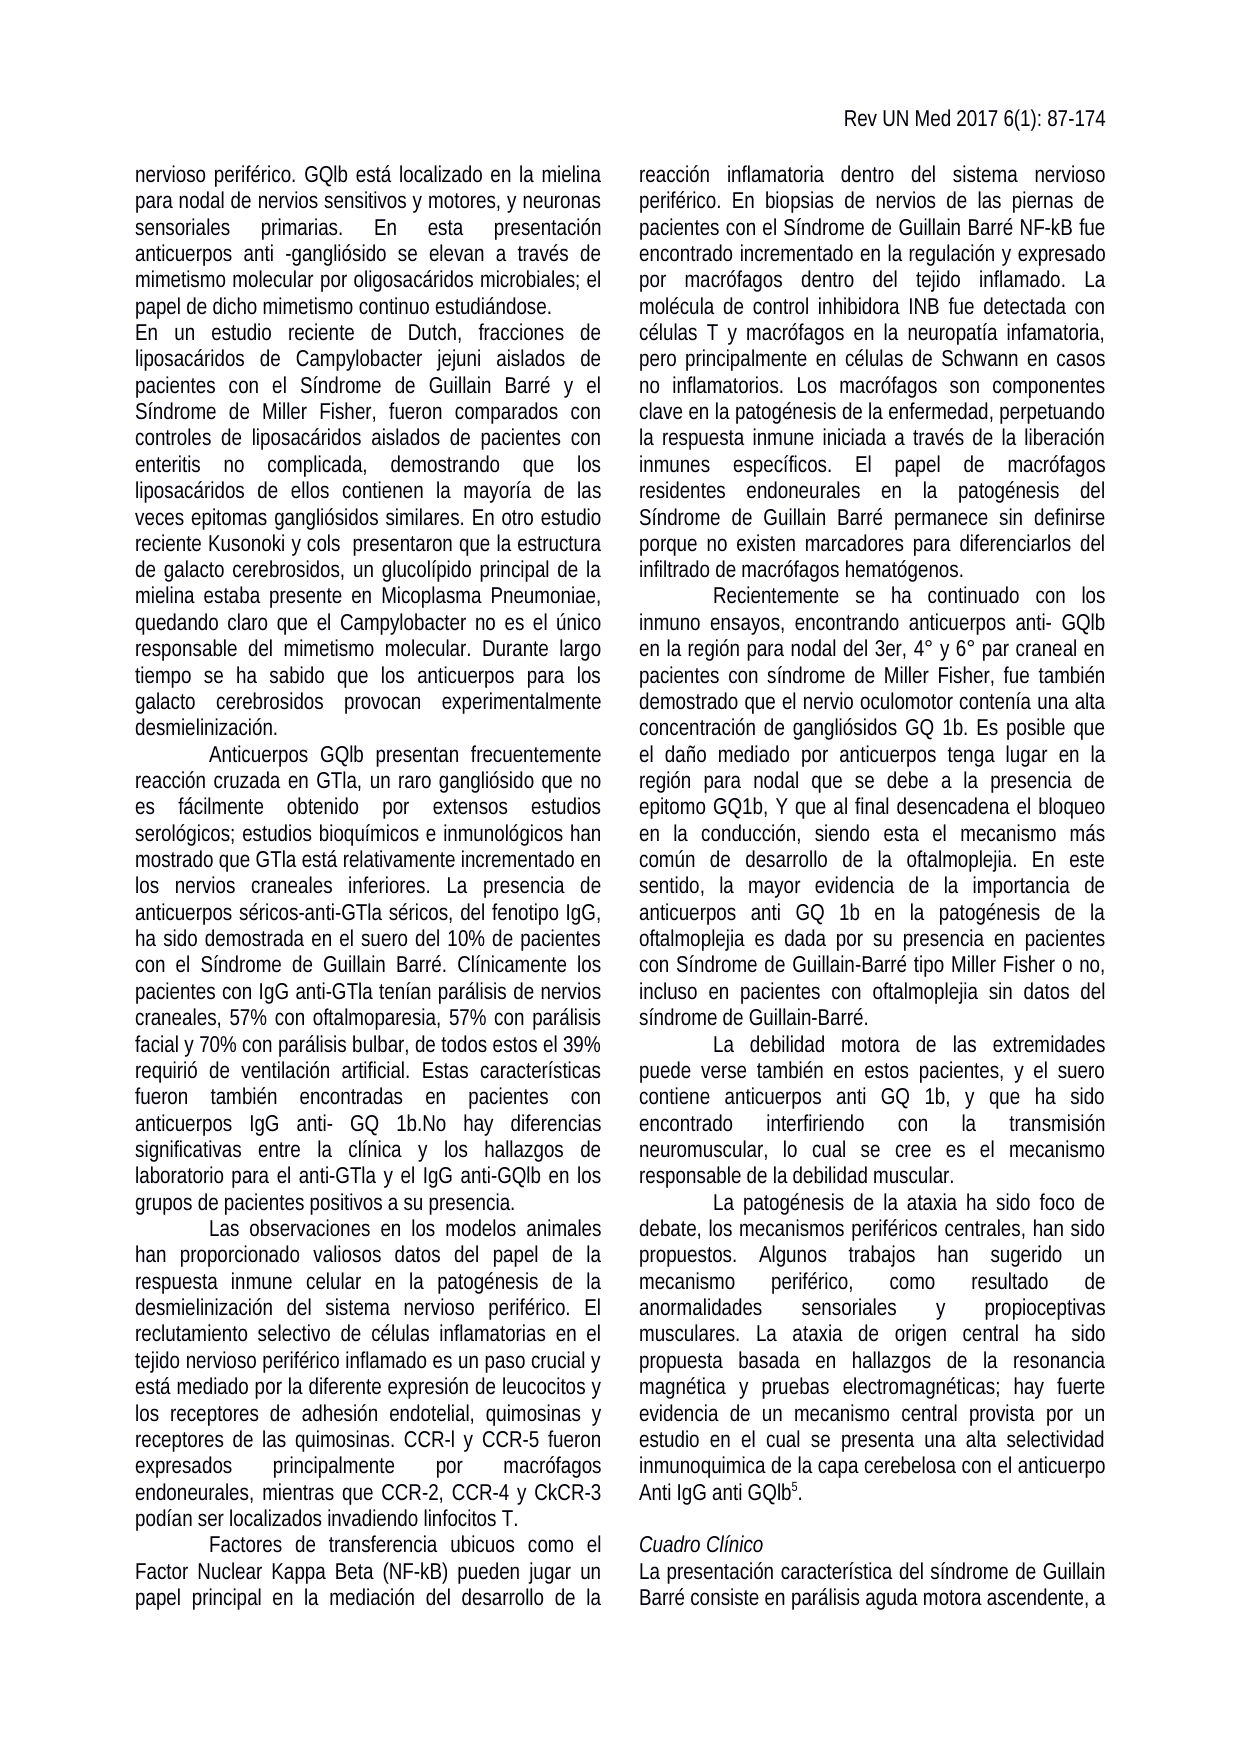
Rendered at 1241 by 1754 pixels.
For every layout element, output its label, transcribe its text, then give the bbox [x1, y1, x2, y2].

text Recientemente se ha continuado con los inmuno ensayos, encontrando anticuerpos anti- GQlb en la región para nodal del 3er, 4° y 6° par craneal en pacientes con síndrome de Miller Fisher, fue también demostrado que el nervio oculomotor contenía una alta concentración de gangliósidos GQ 1b. Es posible que el daño mediado por anticuerpos tenga lugar en la región para nodal que se debe a la presencia de epitomo GQ1b, Y que al final desencadena el bloqueo en la conducción, siendo esta el mecanismo más común de desarrollo de la oftalmoplejia. En este sentido, la mayor evidencia de la importancia de anticuerpos anti GQ 1b en la patogénesis de la oftalmoplejia es dada por su presencia en pacientes con Síndrome de Guillain-Barré tipo Miller Fisher o no, incluso en pacientes con oftalmoplejia sin datos del síndrome de Guillain-Barré. [639, 582, 1106, 1031]
text nervioso periférico. GQlb está localizado en la mielina para nodal de nervios sensitivos y motores, y neuronas sensoriales primarias. En esta presentación anticuerpos anti -gangliósido se elevan a través de mimetismo molecular por oligosacáridos microbiales; el papel de dicho mimetismo continuo estudiándose. [135, 161, 601, 319]
text reacción inflamatoria dentro del sistema nervioso periférico. En biopsias de nervios de las piernas de pacientes con el Síndrome de Guillain Barré NF-kB fue encontrado incrementado en la regulación y expresado por macrófagos dentro del tejido inflamado. La molécula de control inhibidora INB fue detectada con células T y macrófagos en la neuropatía infamatoria, pero principalmente en células de Schwann en casos no inflamatorios. Los macrófagos son componentes clave en la patogénesis de la enfermedad, perpetuando la respuesta inmune iniciada a través de la liberación inmunes específicos. El papel de macrófagos residentes endoneurales en la patogénesis del Síndrome de Guillain Barré permanece sin definirse porque no existen marcadores para diferenciarlos del infiltrado de macrófagos hematógenos. [639, 161, 1106, 582]
text Anticuerpos GQlb presentan frecuentemente reacción cruzada en GTla, un raro gangliósido que no es fácilmente obtenido por extensos estudios serológicos; estudios bioquímicos e inmunológicos han mostrado que GTla está relativamente incrementado en los nervios craneales inferiores. La presencia de anticuerpos séricos-anti-GTla séricos, del fenotipo IgG, ha sido demostrada en el suero del 10% de pacientes con el Síndrome de Guillain Barré. Clínicamente los pacientes con IgG anti-GTla tenían parálisis de nervios craneales, 57% con oftalmoparesia, 57% con parálisis facial y 70% con parálisis bulbar, de todos estos el 39% requirió de ventilación artificial. Estas características fueron también encontradas en pacientes con anticuerpos IgG anti- GQ 1b.No hay diferencias significativas entre la clínica y los hallazgos de laboratorio para el anti-GTla y el IgG anti-GQlb en los grupos de pacientes positivos a su presencia. [135, 741, 601, 1215]
text Cuadro Clínico [639, 1531, 1106, 1558]
text La presentación característica del síndrome de Guillain Barré consiste en parálisis aguda motora ascendente, a [639, 1558, 1106, 1610]
text Factores de transferencia ubicuos como el Factor Nuclear Kappa Beta (NF-kB) pueden jugar un papel principal en la mediación del desarrollo de la [135, 1531, 601, 1610]
text La patogénesis de la ataxia ha sido foco de debate, los mecanismos periféricos centrales, han sido propuestos. Algunos trabajos han sugerido un mecanismo periférico, como resultado de anormalidades sensoriales y propioceptivas musculares. La ataxia de origen central ha sido propuesta basada en hallazgos de la resonancia magnética y pruebas electromagnéticas; hay fuerte evidencia de un mecanismo central provista por un estudio en el cual se presenta una alta selectividad inmunoquimica de la capa cerebelosa con el anticuerpo Anti IgG anti GQlb5. [639, 1189, 1106, 1505]
text En un estudio reciente de Dutch, fracciones de liposacáridos de Campylobacter jejuni aislados de pacientes con el Síndrome de Guillain Barré y el Síndrome de Miller Fisher, fueron comparados con controles de liposacáridos aislados de pacientes con enteritis no complicada, demostrando que los liposacáridos de ellos contienen la mayoría de las veces epitomas gangliósidos similares. En otro estudio reciente Kusonoki y cols presentaron que la estructura de galacto cerebrosidos, un glucolípido principal de la mielina estaba presente en Micoplasma Pneumoniae, quedando claro que el Campylobacter no es el único responsable del mimetismo molecular. Durante largo tiempo se ha sabido que los anticuerpos para los galacto cerebrosidos provocan experimentalmente desmielinización. [135, 319, 601, 741]
text Las observaciones en los modelos animales han proporcionado valiosos datos del papel de la respuesta inmune celular en la patogénesis de la desmielinización del sistema nervioso periférico. El reclutamiento selectivo de células inflamatorias en el tejido nervioso periférico inflamado es un paso crucial y está mediado por la diferente expresión de leucocitos y los receptores de adhesión endotelial, quimosinas y receptores de las quimosinas. CCR-l y CCR-5 fueron expresados principalmente por macrófagos endoneurales, mientras que CCR-2, CCR-4 y CkCR-3 podían ser localizados invadiendo linfocitos T. [135, 1215, 601, 1531]
text La debilidad motora de las extremidades puede verse también en estos pacientes, y el suero contiene anticuerpos anti GQ 1b, y que ha sido encontrado interfiriendo con la transmisión neuromuscular, lo cual se cree es el mecanismo responsable de la debilidad muscular. [639, 1031, 1106, 1189]
